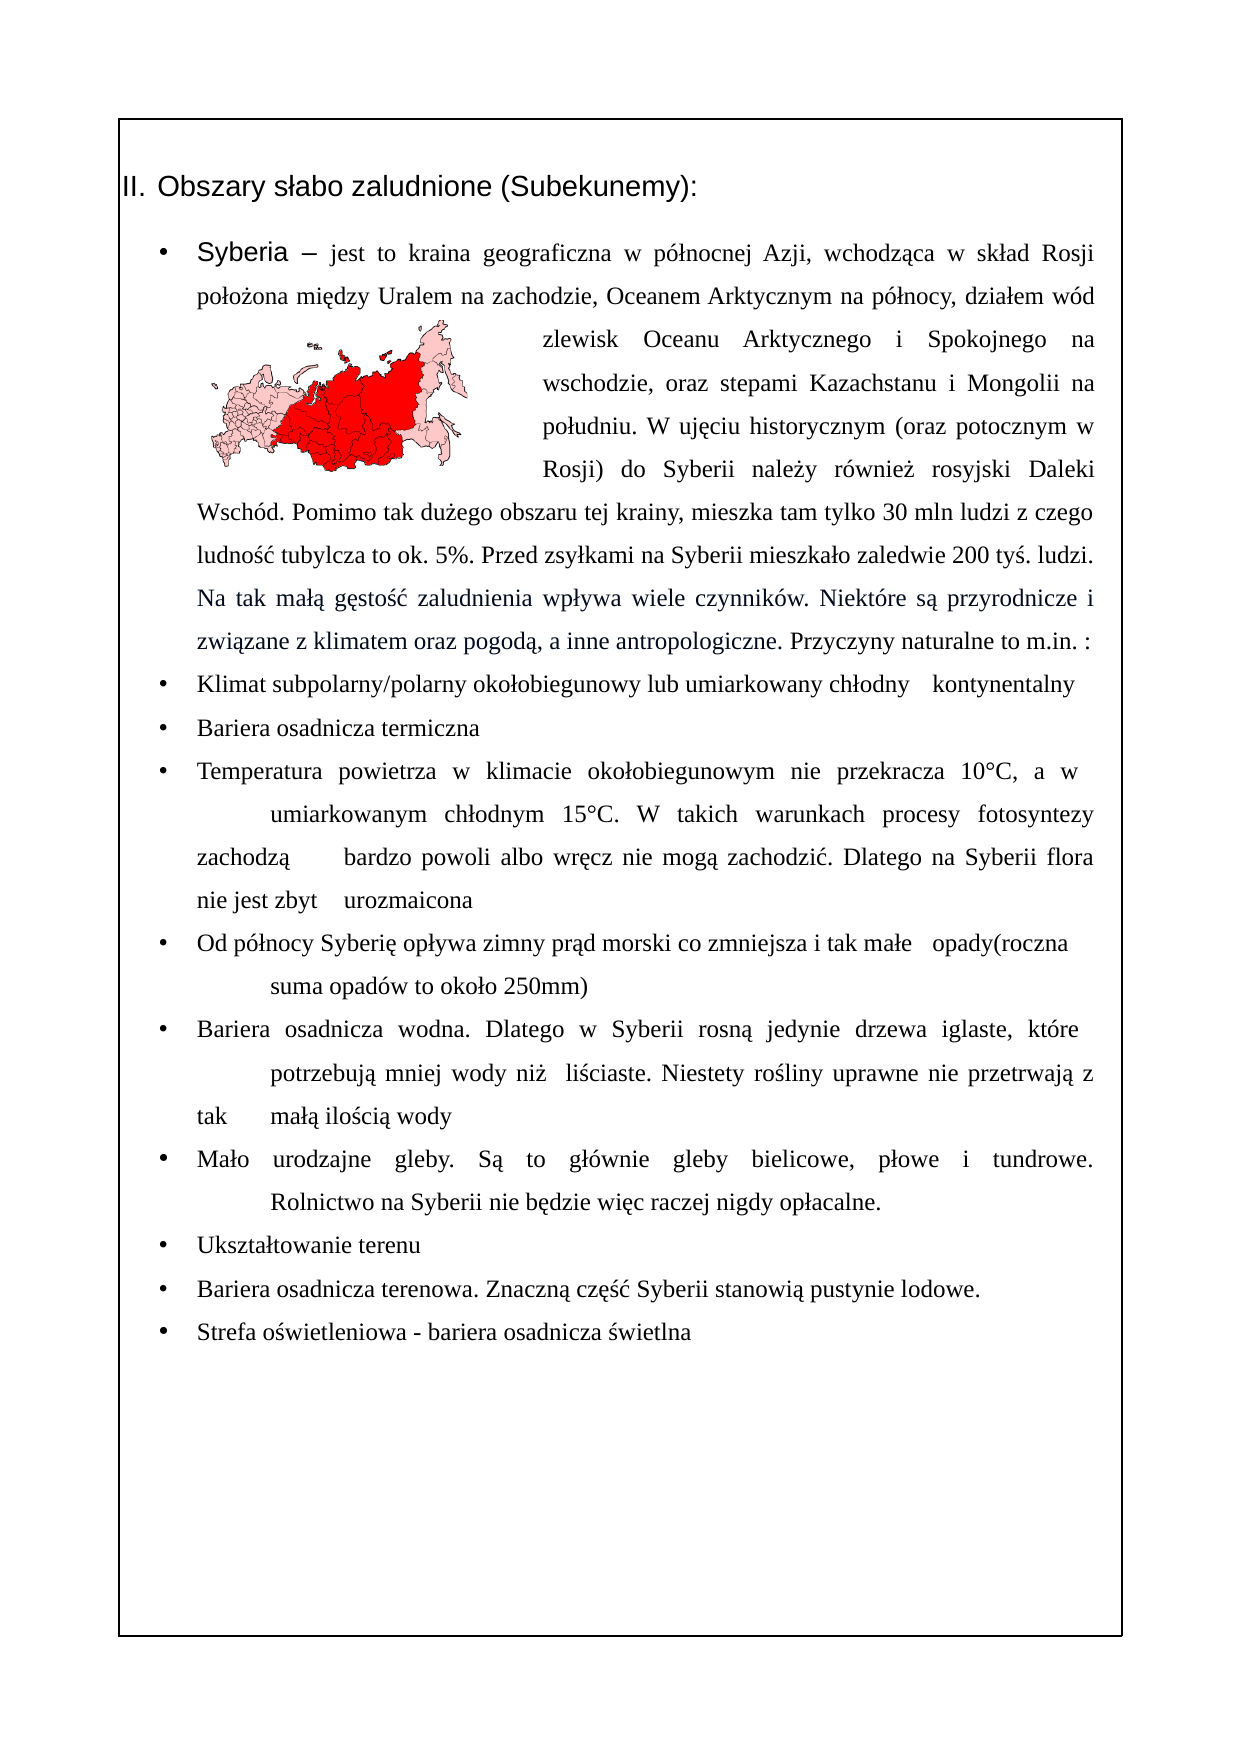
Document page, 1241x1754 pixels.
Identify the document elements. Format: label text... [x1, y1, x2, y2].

list Strefa oświetleniowa - bariera osadnicza świetlna [159, 1317, 1095, 1346]
list Klimat subpolarny/polarny okołobiegunowy lub umiarkowany chłodny kontynentalny [159, 669, 1095, 698]
list Ukształtowanie terenu [159, 1231, 1095, 1259]
list Syberia – jest to kraina geograficzna w północnej Azji, wchodząca w skład Rosji położona między Uralem na zachodzie, Oceanem Arktycznym na północy, działem wód zlewisk Oceanu Arktycznego i Spokojnego na wschodzie, oraz stepami Kazachstanu i Mongolii na południu. W ujęciu historycznym (oraz potocznym w Rosji) do Syberii należy również rosyjski Daleki Wschód. Pomimo tak dużego obszaru tej krainy, mieszka tam tylko 30 mln ludzi z czego ludność tubylcza to ok. 5%. Przed zsyłkami na Syberii mieszkało zaledwie 200 tyś. ludzi. Na tak małą gęstość zaludnienia wpływa wiele czynników. Niektóre są przyrodnicze i związane z klimatem oraz pogodą, a inne antropologiczne. Przyczyny naturalne to m.in. : [159, 236, 1095, 655]
list Bariera osadnicza terenowa. Znaczną część Syberii stanowią pustynie lodowe. [159, 1274, 1095, 1302]
list Bariera osadnicza wodna. Dlatego w Syberii rosną jedynie drzewa iglaste, które potrzebują mniej wody niż liściaste. Niestety rośliny uprawne nie przetrwają z tak małą ilością wody [159, 1014, 1095, 1129]
list Temperatura powietrza w klimacie okołobiegunowym nie przekracza 10°C, a w umiarkowanym chłodnym 15°C. W takich warunkach procesy fotosyntezy zachodzą bardzo powoli albo wręcz nie mogą zachodzić. Dlatego na Syberii flora nie jest zbyt urozmaicona [159, 756, 1095, 914]
list Obszary słabo zaludnione (Subekunemy): [122, 168, 1118, 202]
list Bariera osadnicza termiczna [159, 713, 1095, 741]
list Mało urodzajne gleby. Są to głównie gleby bielicowe, płowe i tundrowe. Rolnictwo na Syberii nie będzie więc raczej nigdy opłacalne. [159, 1144, 1095, 1216]
picture [211, 320, 468, 472]
list Od północy Syberię opływa zimny prąd morski co zmniejsza i tak małe opady(roczna suma opadów to około 250mm) [159, 928, 1095, 1000]
